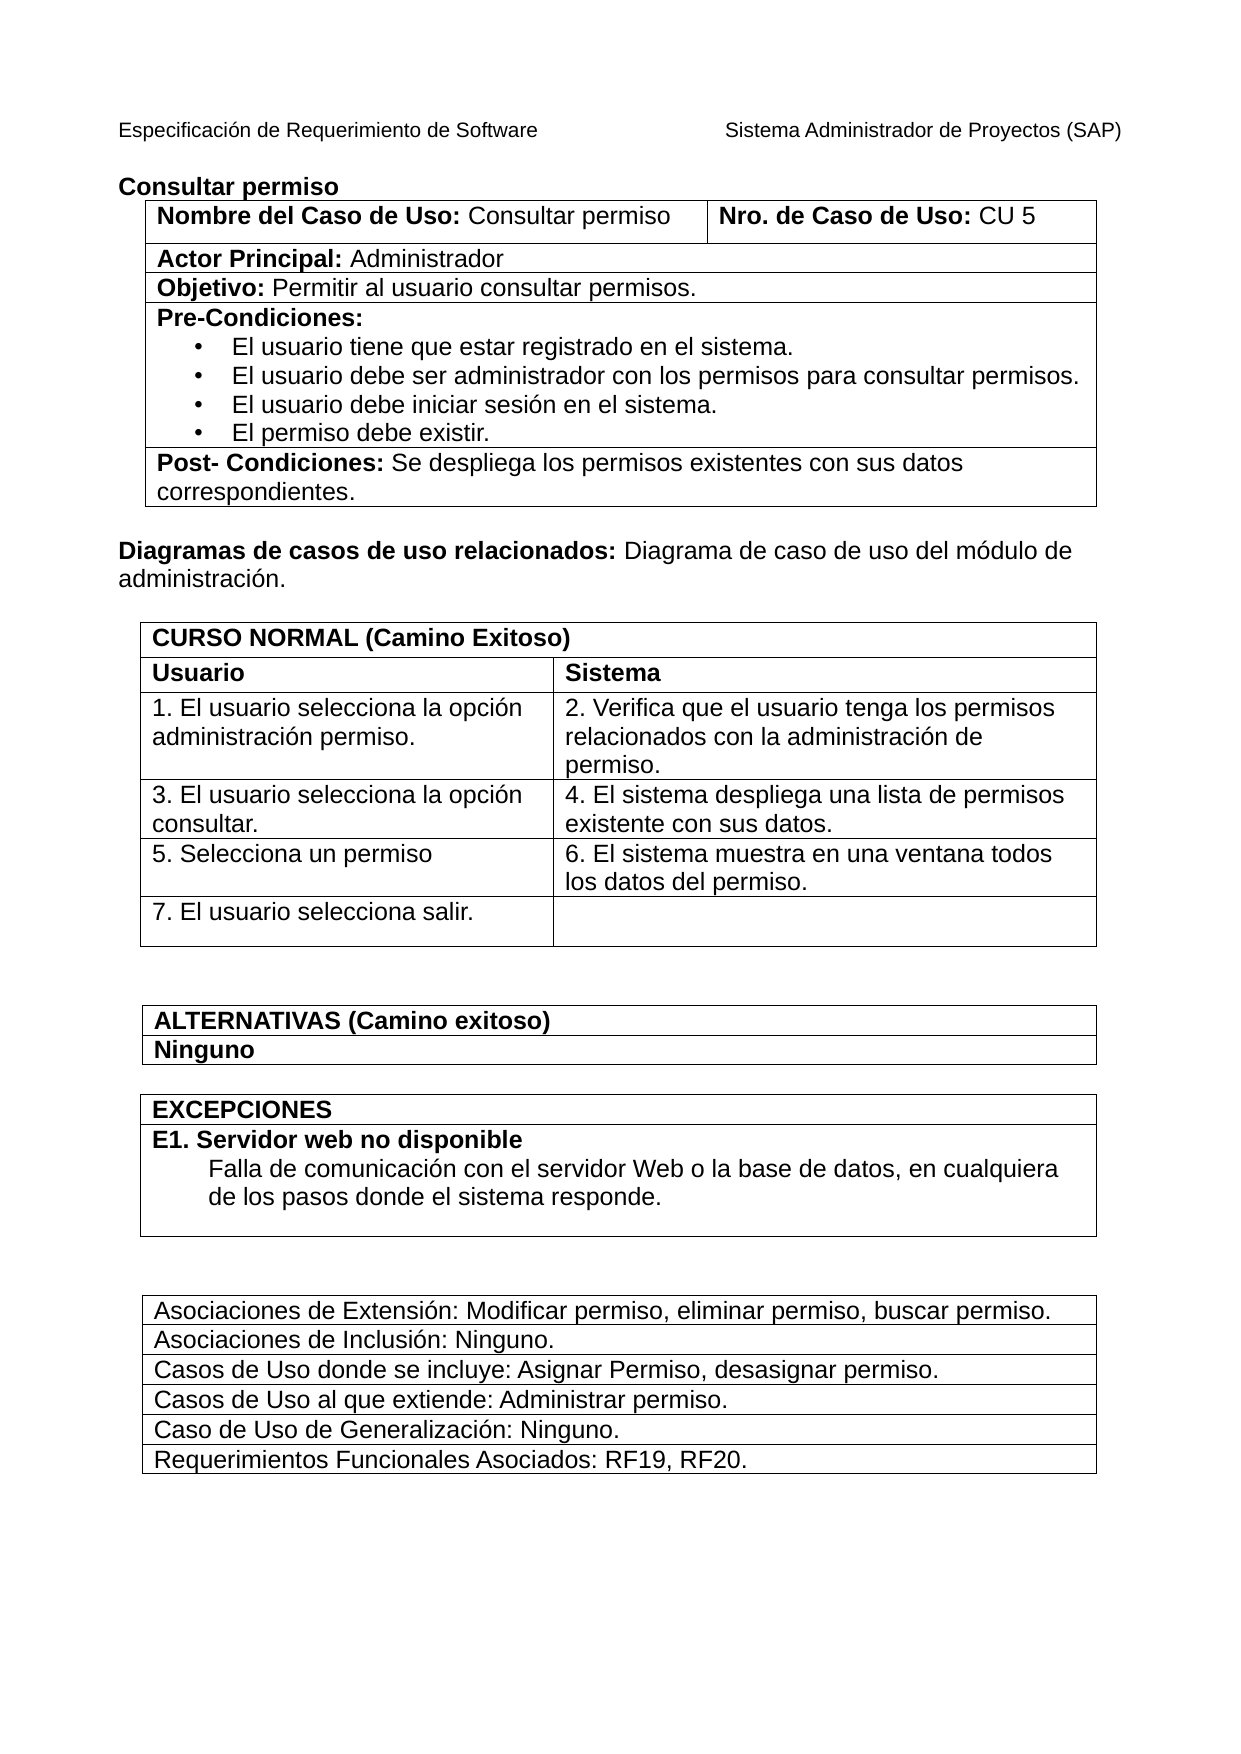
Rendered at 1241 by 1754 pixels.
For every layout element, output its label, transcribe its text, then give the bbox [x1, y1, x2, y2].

table_cell 1. El usuario selecciona la opción administración permiso. [141, 693, 553, 779]
table_cell Usuario [141, 658, 553, 692]
table_cell 5. Selecciona un permiso [141, 839, 553, 896]
table_cell [554, 897, 1096, 946]
table_cell Ninguno [143, 1036, 1096, 1064]
table_header CURSO NORMAL (Camino Exitoso) [141, 623, 1096, 657]
table_cell 6. El sistema muestra en una ventana todos los datos del permiso. [554, 839, 1096, 896]
table_header Asociaciones de Extensión: Modificar permiso, eliminar permiso, buscar permiso. [143, 1296, 1096, 1324]
table_cell Asociaciones de Inclusión: Ninguno. [143, 1325, 1096, 1354]
table_cell Caso de Uso de Generalización: Ninguno. [143, 1415, 1096, 1443]
table_header EXCEPCIONES [141, 1095, 1096, 1124]
table_header ALTERNATIVAS (Camino exitoso) [143, 1006, 1096, 1034]
table_cell Casos de Uso donde se incluye: Asignar Permiso, desasignar permiso. [143, 1355, 1096, 1384]
text Consultar permiso [118, 172, 1122, 200]
table_cell Pre-Condiciones: El usuario tiene que estar registrado en el sistema. El usuario debe ser administrador con los permisos para consultar permisos. El usuario debe iniciar sesión en el sistema. El permiso debe existir. [146, 303, 1096, 447]
table_cell 4. El sistema despliega una lista de permisos existente con sus datos. [554, 780, 1096, 837]
table_cell Requerimientos Funcionales Asociados: RF19, RF20. [143, 1445, 1096, 1473]
table_cell Post- Condiciones: Se despliega los permisos existentes con sus datos correspondientes. [146, 448, 1096, 506]
table_cell Objetivo: Permitir al usuario consultar permisos. [146, 273, 1096, 302]
table_cell E1. Servidor web no disponible Falla de comunicación con el servidor Web o la base de datos, en cualquiera de los pasos donde el sistema responde. [141, 1125, 1096, 1236]
text Diagramas de casos de uso relacionados: Diagrama de caso de uso del módulo de administración. [118, 536, 1122, 593]
table_cell 7. El usuario selecciona salir. [141, 897, 553, 946]
table_cell 2. Verifica que el usuario tenga los permisos relacionados con la administración de permiso. [554, 693, 1096, 779]
table_header Nro. de Caso de Uso: CU 5 [708, 201, 1096, 242]
table_cell Casos de Uso al que extiende: Administrar permiso. [143, 1385, 1096, 1414]
table_cell Actor Principal: Administrador [146, 244, 1096, 272]
table_header Nombre del Caso de Uso: Consultar permiso [146, 201, 707, 242]
table_cell 3. El usuario selecciona la opción consultar. [141, 780, 553, 837]
table_cell Sistema [554, 658, 1096, 692]
